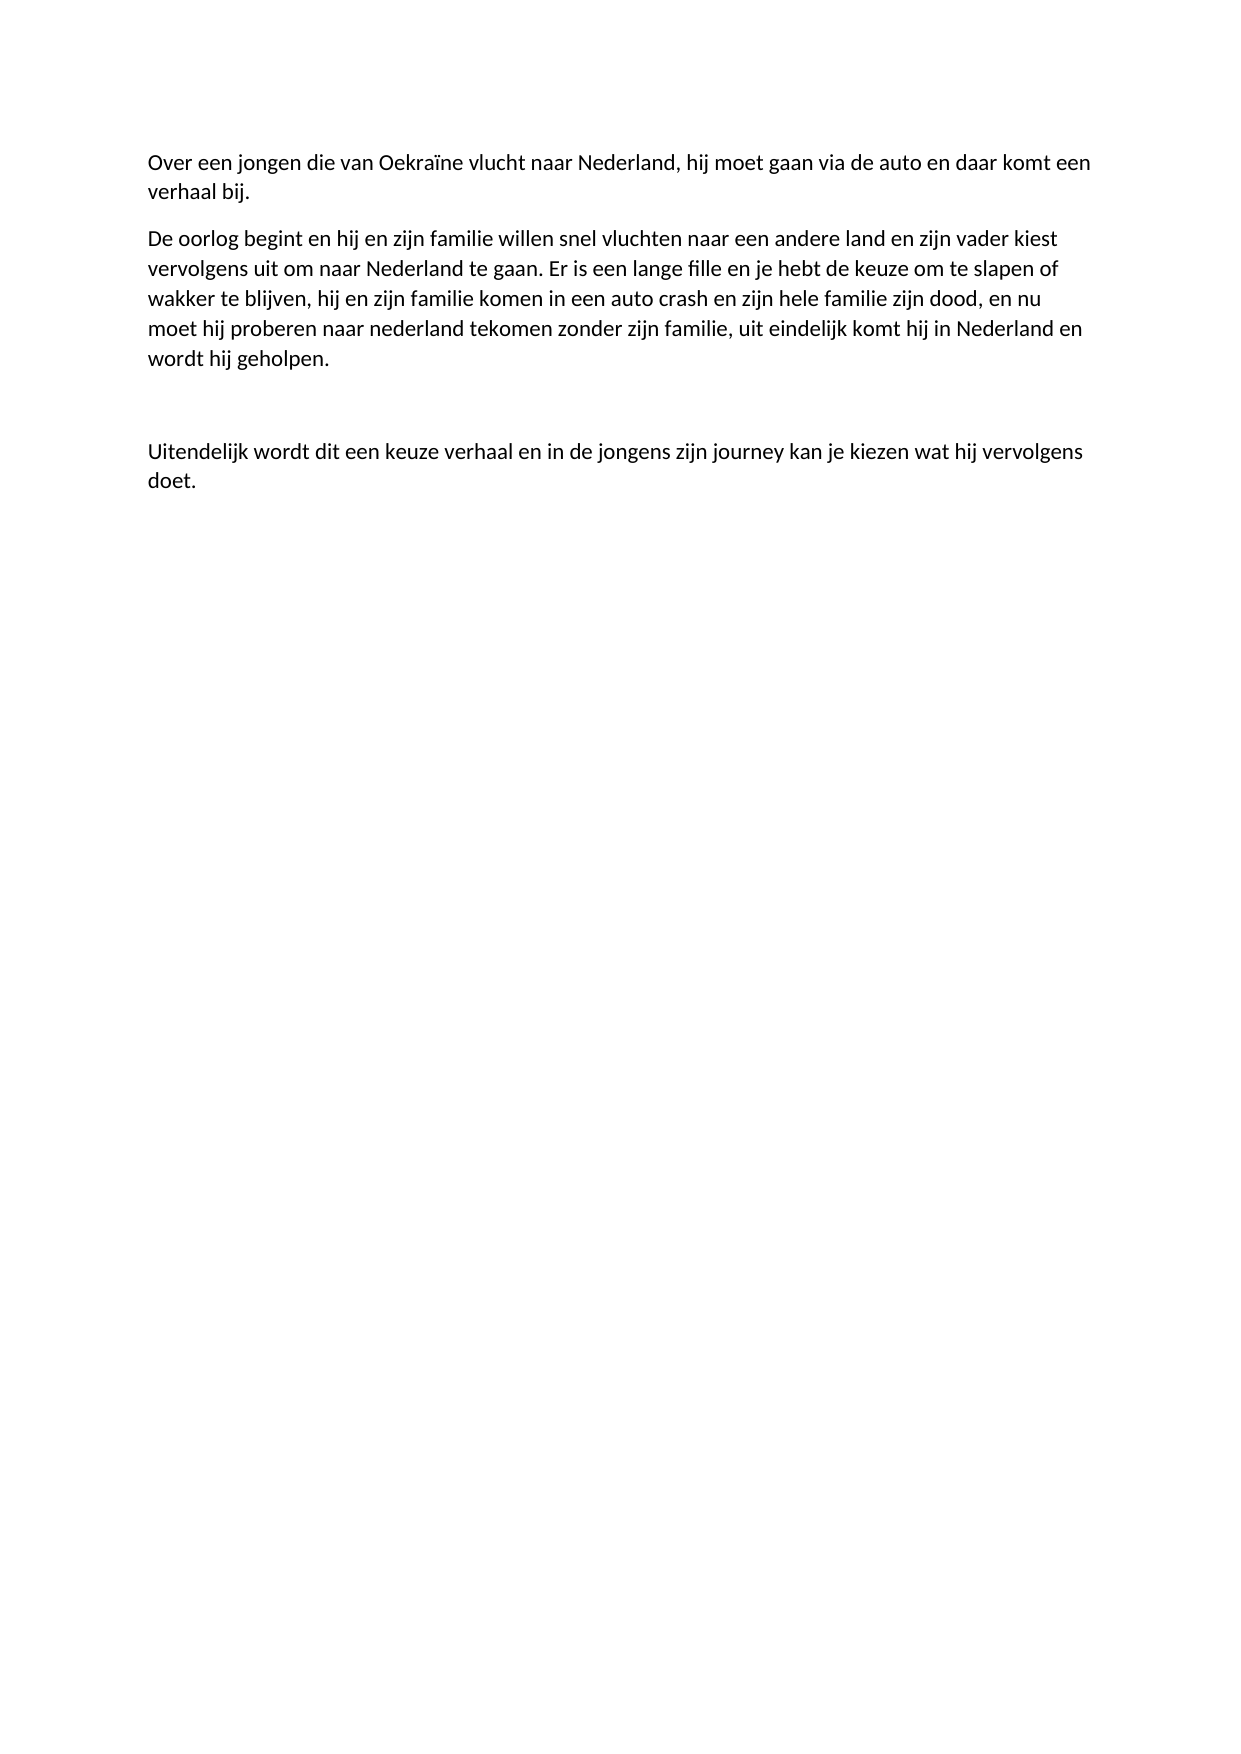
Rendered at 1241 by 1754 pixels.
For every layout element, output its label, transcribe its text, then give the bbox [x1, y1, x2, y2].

text De oorlog begint en hij en zijn familie willen snel vluchten naar een andere land en zijn vader kiest vervolgens uit om naar Nederland te gaan. Er is een lange fille en je hebt de keuze om te slapen of wakker te blijven, hij en zijn familie komen in een auto crash en zijn hele familie zijn dood, en nu moet hij proberen naar nederland tekomen zonder zijn familie, uit eindelijk komt hij in Nederland en wordt hij geholpen. [148, 224, 1093, 372]
text Uitendelijk wordt dit een keuze verhaal en in de jongens zijn journey kan je kiezen wat hij vervolgens doet. [148, 437, 1093, 495]
text Over een jongen die van Oekraïne vlucht naar Nederland, hij moet gaan via de auto en daar komt een verhaal bij. [148, 148, 1093, 206]
